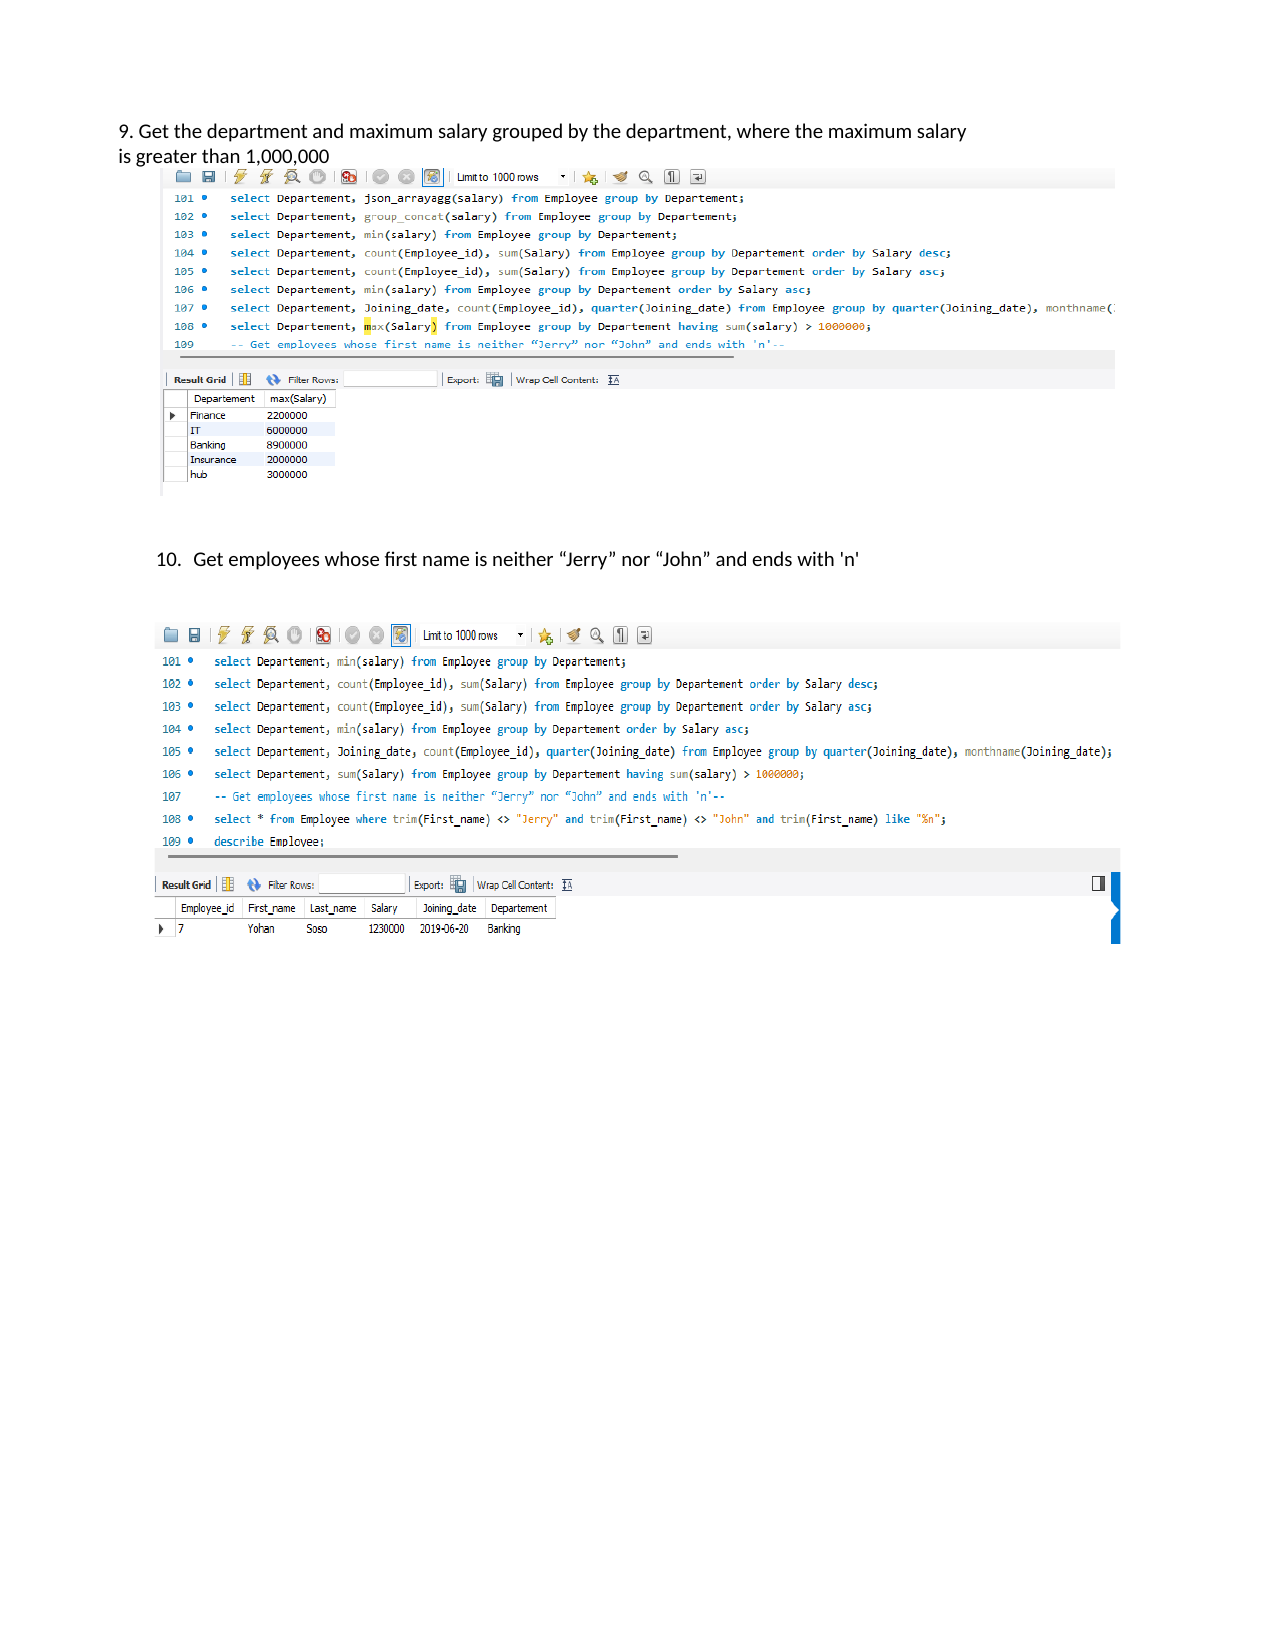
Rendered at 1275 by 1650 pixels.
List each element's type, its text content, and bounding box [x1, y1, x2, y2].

text 9. Get the department and maximum salary grouped by the department, where the maximum salary [118, 118, 1157, 143]
text is greater than 1,000,000 [118, 143, 1157, 169]
picture [160, 168, 1115, 496]
picture [154, 622, 1121, 944]
list Get employees whose first name is neither “Jerry” nor “John” and ends with 'n' [156, 546, 1157, 572]
